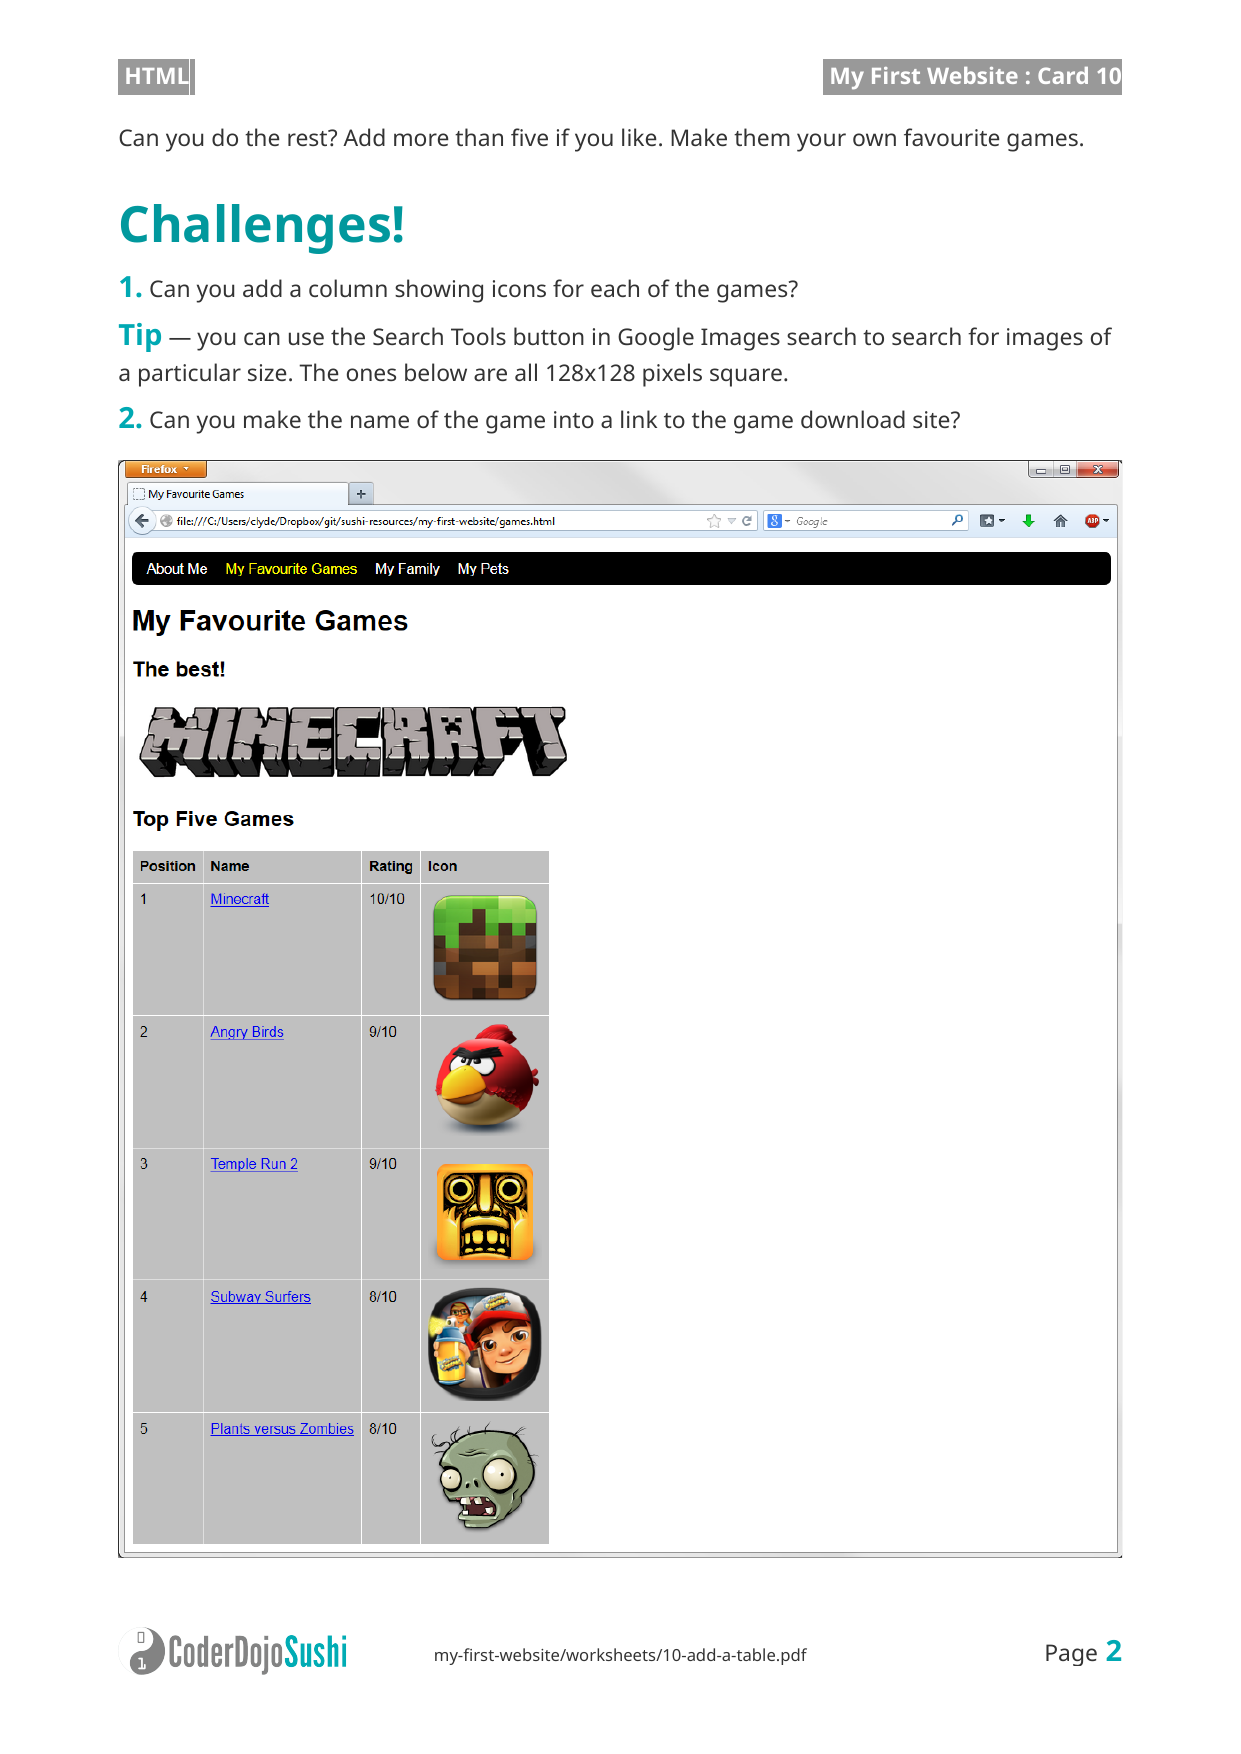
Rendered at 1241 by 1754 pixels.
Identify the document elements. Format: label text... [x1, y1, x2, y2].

subtitle Challenges! [118, 189, 1122, 257]
text Tip — you can use the Search Tools button in Google Images search to search for images of a particular size. The ones below are all 128x128 pixels square. [118, 317, 1122, 388]
text Can you do the rest? Add more than five if you like. Make them your own favourite games. [118, 118, 1122, 153]
text 2. Can you make the name of the game into a link to the game download site? [118, 401, 1133, 436]
picture [118, 1627, 347, 1675]
picture [118, 460, 1123, 1558]
text 1. Can you add a column showing icons for each of the games? [118, 269, 1122, 305]
